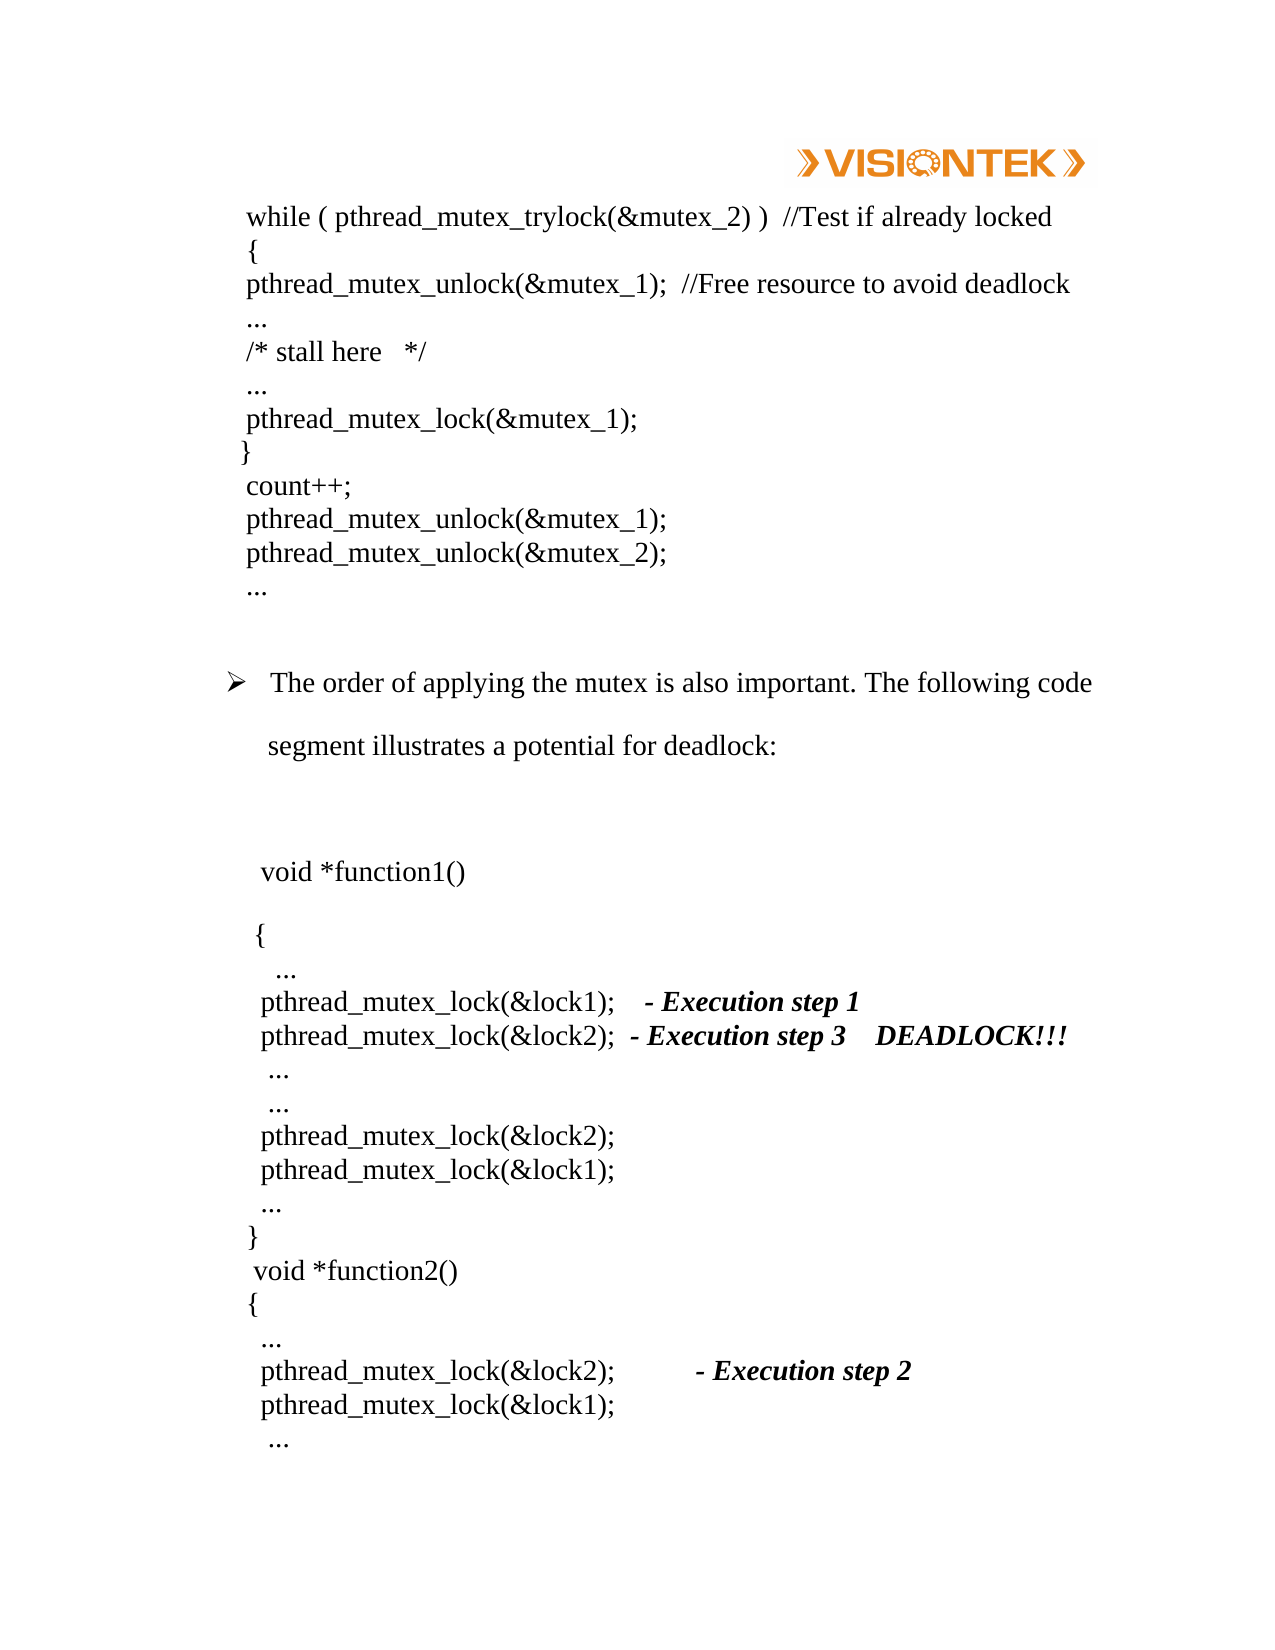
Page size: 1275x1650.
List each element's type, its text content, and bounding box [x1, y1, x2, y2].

text void *function1() [187, 854, 1106, 888]
text ... [187, 1420, 1106, 1454]
text } [187, 1219, 1106, 1253]
text { [187, 1286, 1106, 1320]
text pthread_mutex_unlock(&mutex_1); [187, 501, 1106, 535]
text pthread_mutex_lock(&lock1); [187, 1152, 1106, 1186]
text ... [187, 367, 1106, 401]
text ... [187, 1051, 1106, 1085]
text segment illustrates a potential for deadlock: [187, 728, 1106, 762]
text pthread_mutex_lock(&lock2); [187, 1118, 1106, 1152]
text pthread_mutex_lock(&mutex_1); [187, 401, 1106, 434]
text ... [187, 568, 1106, 602]
text ... [187, 300, 1106, 334]
text ... [187, 1186, 1106, 1219]
text count++; [187, 468, 1106, 501]
text pthread_mutex_lock(&lock1); [187, 1387, 1106, 1420]
text } [187, 434, 1106, 468]
text ... [187, 1320, 1106, 1353]
text { [187, 233, 1106, 267]
text pthread_mutex_lock(&lock2); - Execution step 3 DEADLOCK!!! [187, 1018, 1106, 1051]
text pthread_mutex_unlock(&mutex_1); //Free resource to avoid deadlock [187, 267, 1106, 300]
text /* stall here */ [187, 334, 1106, 367]
text pthread_mutex_lock(&lock2); - Execution step 2 [187, 1353, 1106, 1387]
picture [784, 138, 1098, 188]
text pthread_mutex_lock(&lock1); - Execution step 1 [187, 984, 1106, 1018]
text pthread_mutex_unlock(&mutex_2); [187, 535, 1106, 568]
text ... [187, 1085, 1106, 1118]
text void *function2() [187, 1253, 1106, 1286]
text ... [187, 951, 1106, 984]
list The order of applying the mutex is also important. The following code [225, 665, 1106, 699]
text { [187, 917, 1106, 951]
text while ( pthread_mutex_trylock(&mutex_2) ) //Test if already locked [187, 199, 1106, 233]
